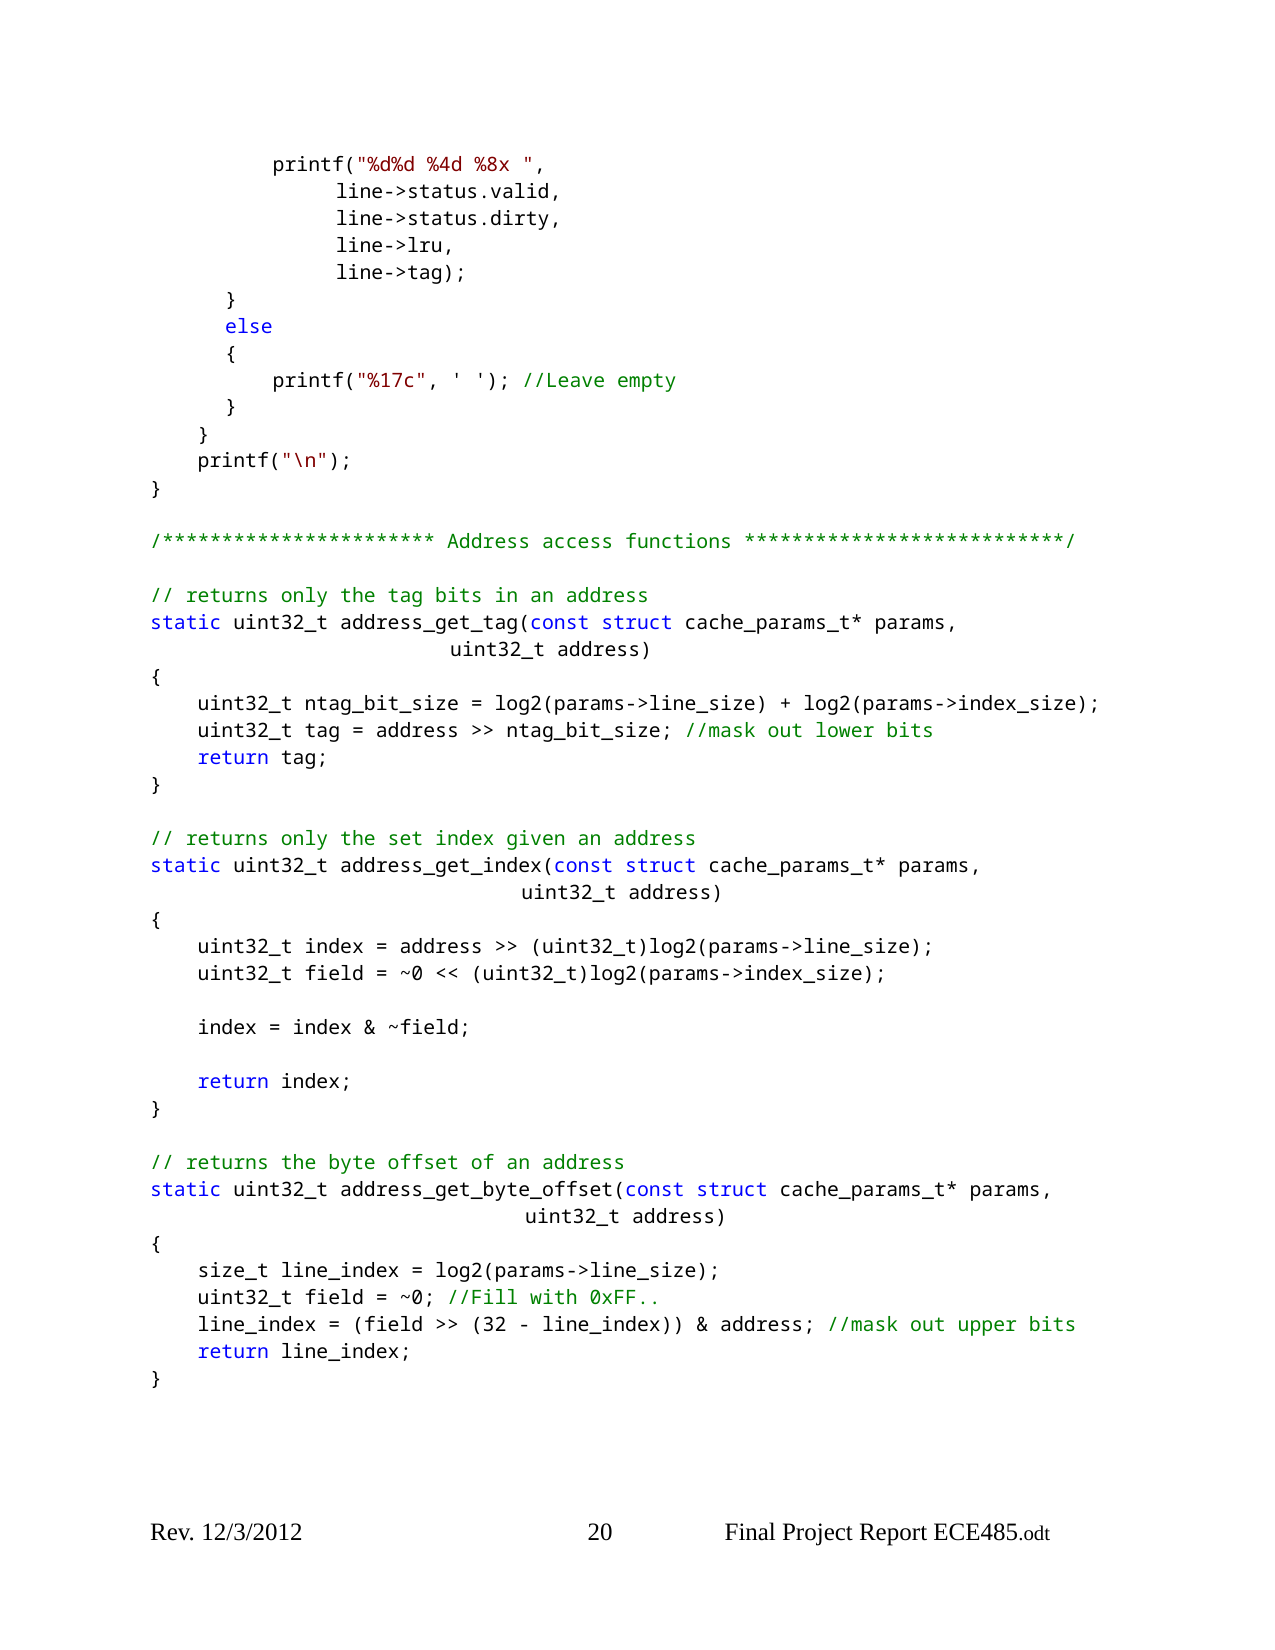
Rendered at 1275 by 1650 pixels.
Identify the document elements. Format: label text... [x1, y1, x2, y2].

text static uint32_t address_get_tag(const struct cache_params_t* params, [150, 609, 1125, 636]
text uint32_t address) [150, 636, 1125, 663]
text line->lru, [150, 231, 1125, 258]
text // returns the byte offset of an address [150, 1148, 1125, 1175]
text static uint32_t address_get_index(const struct cache_params_t* params, [150, 851, 1125, 878]
text uint32_t tag = address >> ntag_bit_size; //mask out lower bits [150, 717, 1125, 743]
text return tag; [150, 743, 1125, 771]
text } [150, 474, 1125, 501]
text size_t line_index = log2(params->line_size); [150, 1256, 1125, 1283]
text return index; [150, 1067, 1125, 1094]
text { [150, 663, 1125, 689]
text } [150, 393, 1125, 420]
text printf("%d%d %4d %8x ", [150, 150, 1125, 177]
text } [150, 1364, 1125, 1391]
text printf("\n"); [150, 447, 1125, 474]
text line->status.dirty, [150, 204, 1125, 231]
text { [150, 1229, 1125, 1256]
text line->status.valid, [150, 177, 1125, 204]
text printf("%17c", ' '); //Leave empty [150, 366, 1125, 393]
text uint32_t address) [150, 878, 1125, 905]
text line->tag); [150, 258, 1125, 285]
text // returns only the tag bits in an address [150, 582, 1125, 609]
text { [150, 339, 1125, 366]
text } [150, 420, 1125, 447]
text // returns only the set index given an address [150, 824, 1125, 851]
text static uint32_t address_get_byte_offset(const struct cache_params_t* params, [150, 1175, 1125, 1202]
text uint32_t field = ~0; //Fill with 0xFF.. [150, 1283, 1125, 1310]
text } [150, 285, 1125, 312]
text line_index = (field >> (32 - line_index)) & address; //mask out upper bits [150, 1310, 1125, 1337]
text uint32_t field = ~0 << (uint32_t)log2(params->index_size); [150, 959, 1125, 986]
text } [150, 1094, 1125, 1121]
text /*********************** Address access functions ***************************/ [150, 528, 1125, 555]
text return line_index; [150, 1337, 1125, 1364]
text uint32_t ntag_bit_size = log2(params->line_size) + log2(params->index_size); [150, 689, 1125, 717]
text uint32_t address) [150, 1202, 1125, 1229]
text } [150, 771, 1125, 797]
text { [150, 905, 1125, 932]
text index = index & ~field; [150, 1013, 1125, 1040]
text else [150, 312, 1125, 339]
text uint32_t index = address >> (uint32_t)log2(params->line_size); [150, 932, 1125, 959]
